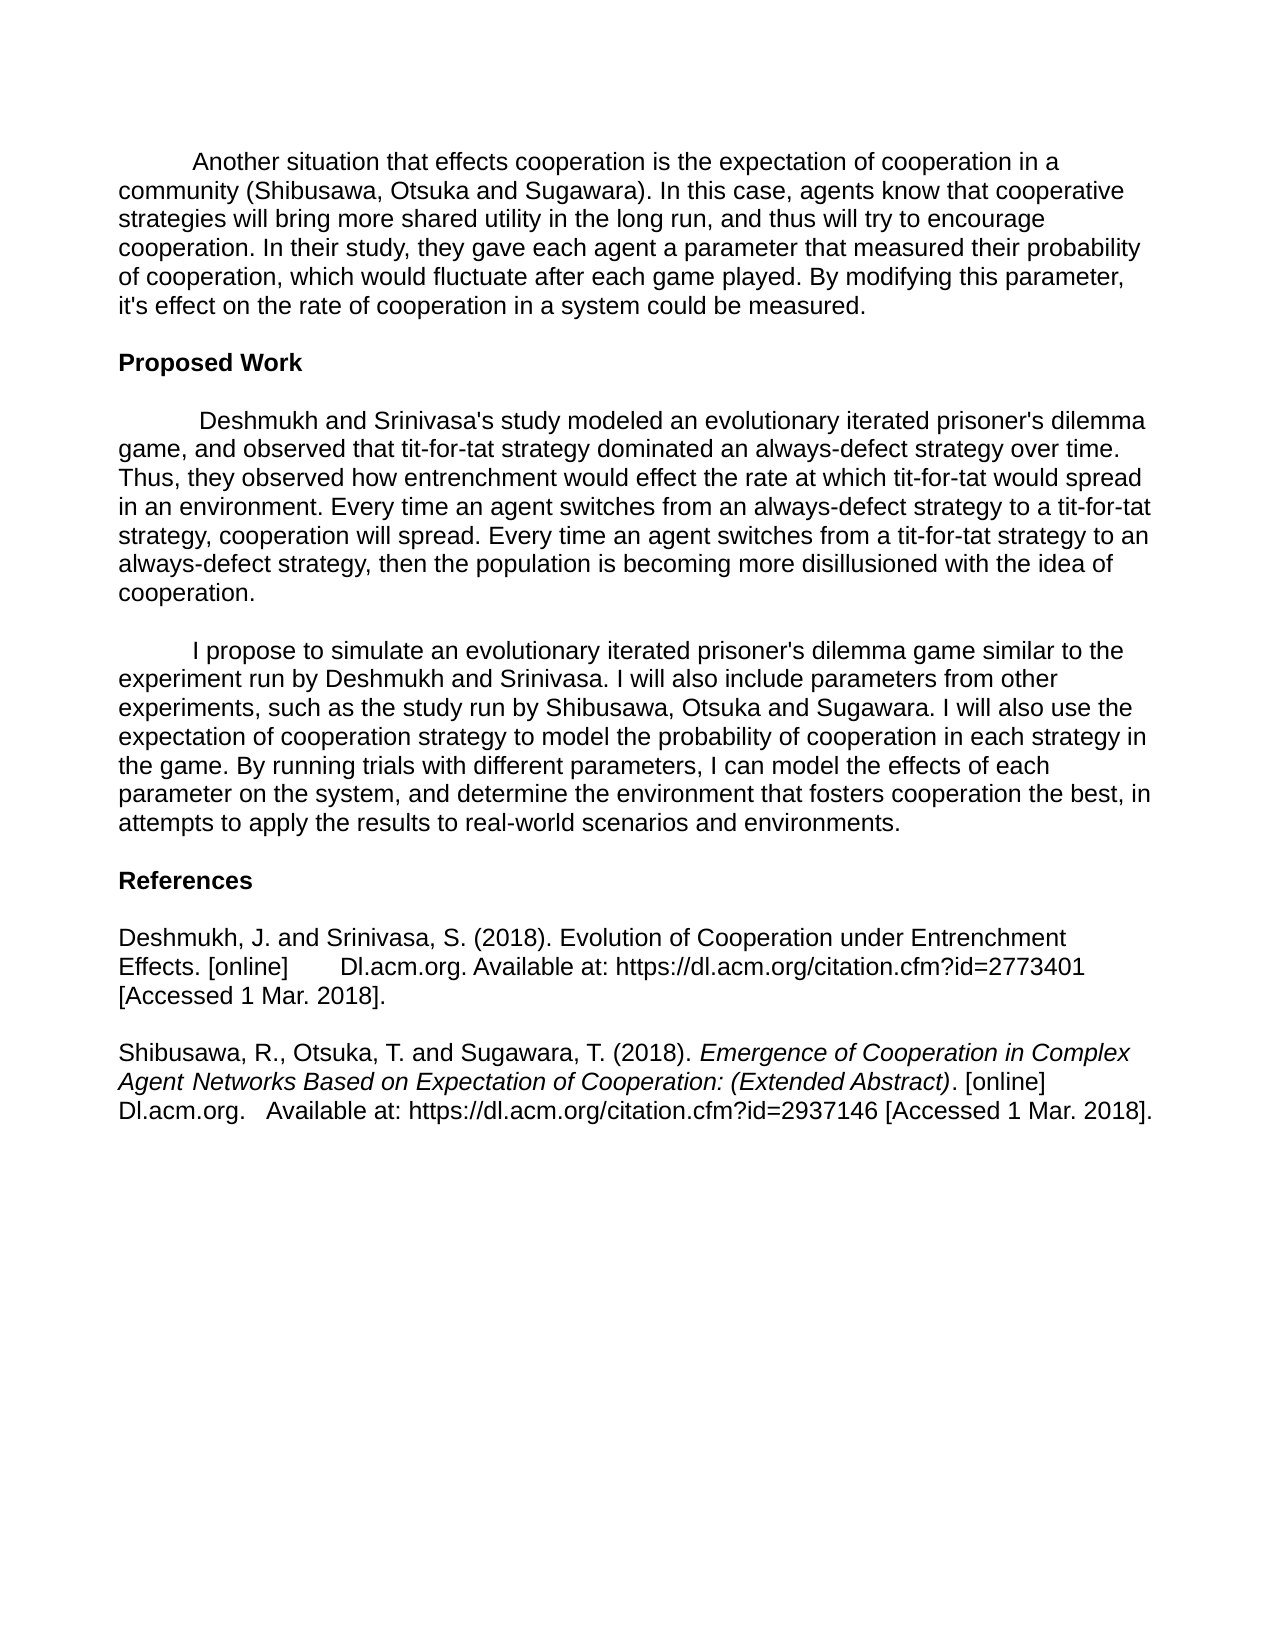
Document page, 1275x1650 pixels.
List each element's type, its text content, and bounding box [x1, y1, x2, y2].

text Proposed Work [118, 348, 1157, 377]
text Another situation that effects cooperation is the expectation of cooperation in a community (Shibusawa, Otsuka and Sugawara). In this case, agents know that cooperative strategies will bring more shared utility in the long run, and thus will try to encourage cooperation. In their study, they gave each agent a parameter that measured their probability of cooperation, which would fluctuate after each game played. By modifying this parameter, it's effect on the rate of cooperation in a system could be measured. [118, 147, 1157, 319]
text I propose to simulate an evolutionary iterated prisoner's dilemma game similar to the experiment run by Deshmukh and Srinivasa. I will also include parameters from other experiments, such as the study run by Shibusawa, Otsuka and Sugawara. I will also use the expectation of cooperation strategy to model the probability of cooperation in each strategy in the game. By running trials with different parameters, I can model the effects of each parameter on the system, and determine the environment that fosters cooperation the best, in attempts to apply the results to real-world scenarios and environments. [118, 636, 1157, 837]
text References [118, 866, 1157, 894]
text Deshmukh and Srinivasa's study modeled an evolutionary iterated prisoner's dilemma game, and observed that tit-for-tat strategy dominated an always-defect strategy over time. Thus, they observed how entrenchment would effect the rate at which tit-for-tat would spread in an environment. Every time an agent switches from an always-defect strategy to a tit-for-tat strategy, cooperation will spread. Every time an agent switches from a tit-for-tat strategy to an always-defect strategy, then the population is becoming more disillusioned with the idea of cooperation. [118, 406, 1157, 607]
text Shibusawa, R., Otsuka, T. and Sugawara, T. (2018). Emergence of Cooperation in Complex Agent Networks Based on Expectation of Cooperation: (Extended Abstract). [online] Dl.acm.org. Available at: https://dl.acm.org/citation.cfm?id=2937146 [Accessed 1 Mar. 2018]. [118, 1038, 1157, 1124]
text Deshmukh, J. and Srinivasa, S. (2018). Evolution of Cooperation under Entrenchment Effects. [online] Dl.acm.org. Available at: https://dl.acm.org/citation.cfm?id=2773401 [Accessed 1 Mar. 2018]. [118, 923, 1157, 1009]
